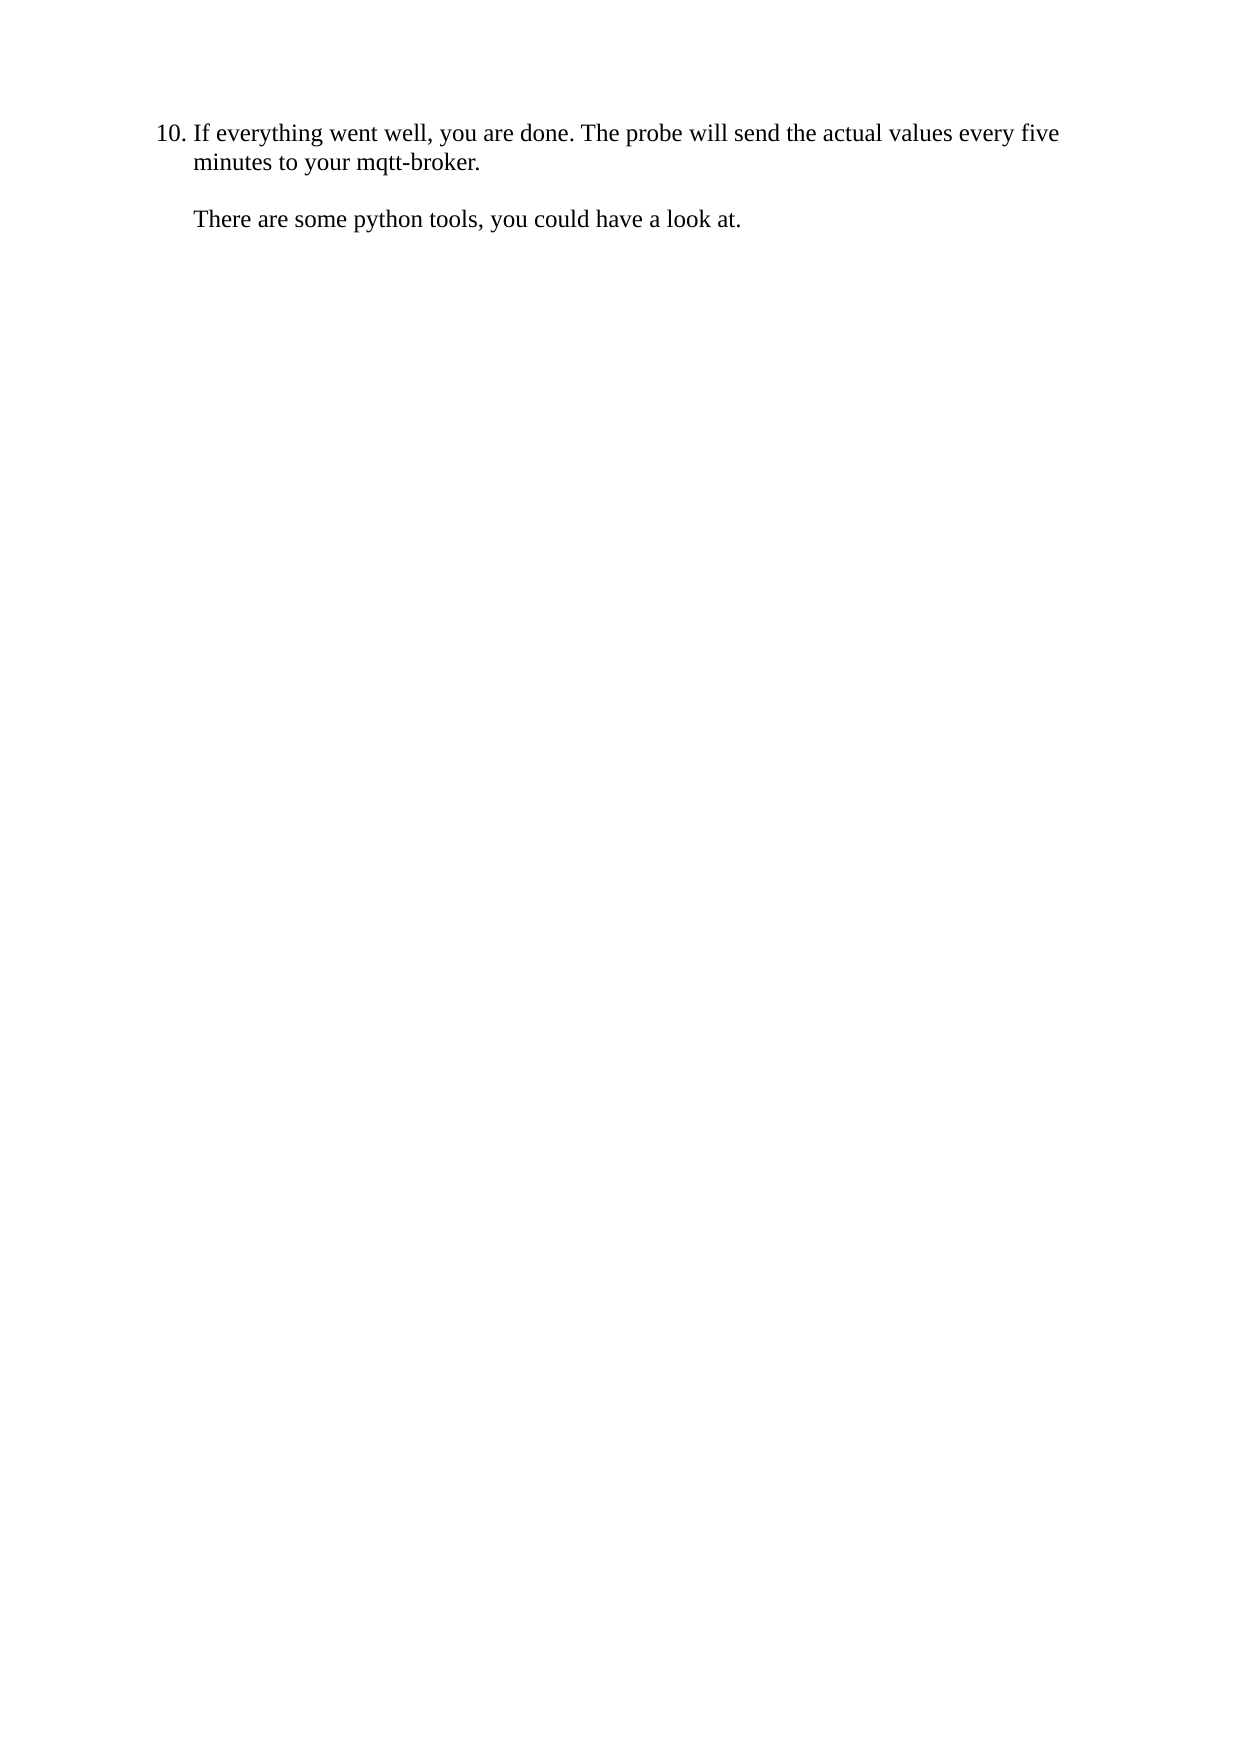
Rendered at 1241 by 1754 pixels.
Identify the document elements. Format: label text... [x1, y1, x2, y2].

list If everything went well, you are done. The probe will send the actual values every five minutes to your mqtt-broker. There are some python tools, you could have a look at. [156, 118, 1122, 233]
